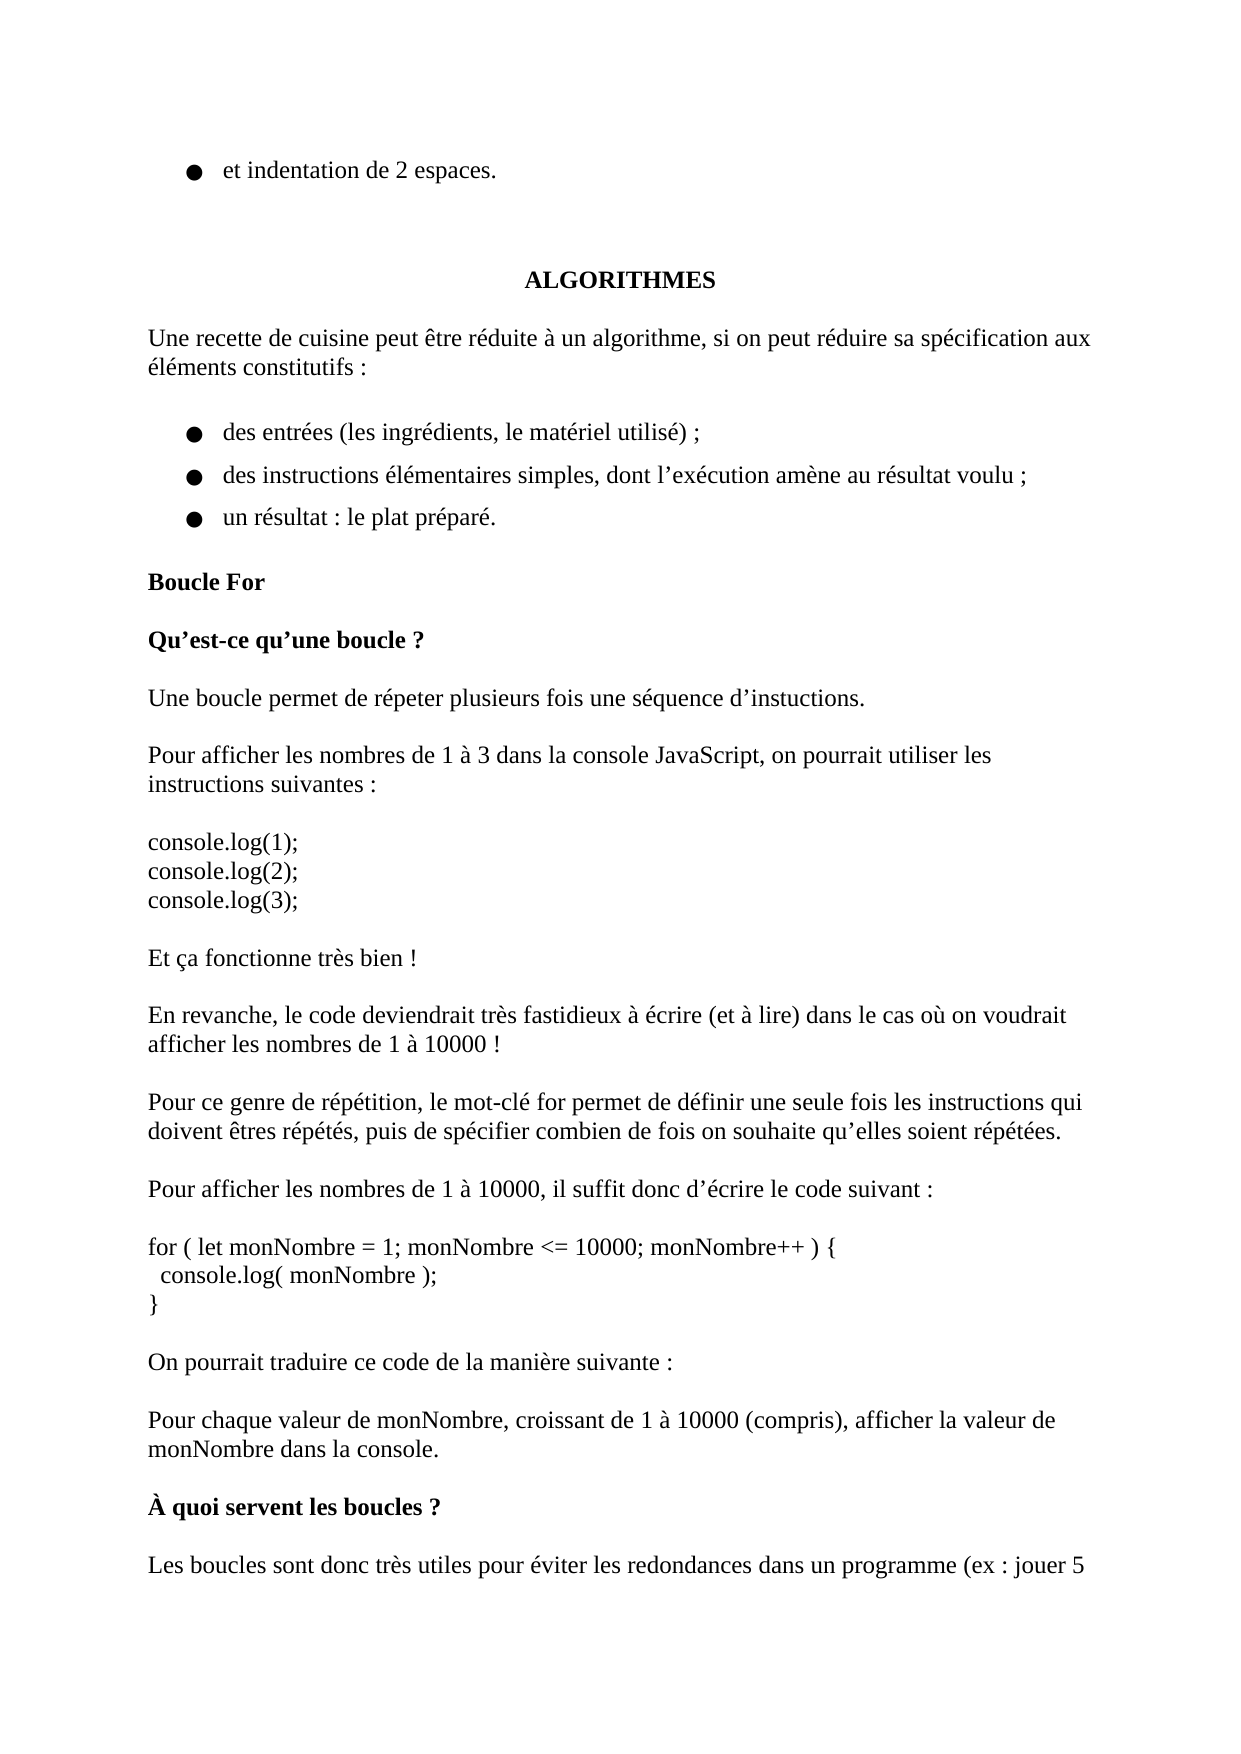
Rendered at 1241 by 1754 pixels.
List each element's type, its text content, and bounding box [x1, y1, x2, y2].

text console.log(1); [148, 827, 1093, 856]
text Pour afficher les nombres de 1 à 3 dans la console JavaScript, on pourrait utiliser les instructions suivantes : [148, 741, 1093, 798]
text Pour chaque valeur de monNombre, croissant de 1 à 10000 (compris), afficher la valeur de monNombre dans la console. [148, 1405, 1093, 1463]
text } [148, 1289, 1093, 1318]
text Les boucles sont donc très utiles pour éviter les redondances dans un programme (ex : jouer 5 [148, 1550, 1093, 1578]
list un résultat : le plat préparé. [185, 495, 1093, 538]
text En revanche, le code deviendrait très fastidieux à écrire (et à lire) dans le cas où on voudrait afficher les nombres de 1 à 10000 ! [148, 1001, 1093, 1058]
text Pour ce genre de répétition, le mot-clé for permet de définir une seule fois les instructions qui doivent êtres répétés, puis de spécifier combien de fois on souhaite qu’elles soient répétées. [148, 1087, 1093, 1145]
list et indentation de 2 espaces. [185, 148, 1093, 190]
text Pour afficher les nombres de 1 à 10000, il suffit donc d’écrire le code suivant : [148, 1174, 1093, 1203]
text console.log(3); [148, 885, 1093, 913]
text Et ça fonctionne très bien ! [148, 943, 1093, 971]
list des entrées (les ingrédients, le matériel utilisé) ; [185, 409, 1093, 452]
text Une boucle permet de répeter plusieurs fois une séquence d’instuctions. [148, 683, 1093, 711]
text À quoi servent les boucles ? [148, 1492, 1093, 1521]
text On pourrait traduire ce code de la manière suivante : [148, 1347, 1093, 1376]
list des instructions élémentaires simples, dont l’exécution amène au résultat voulu ; [185, 452, 1093, 495]
text console.log(2); [148, 856, 1093, 885]
text console.log( monNombre ); [148, 1261, 1093, 1289]
text Boucle For [148, 567, 1093, 596]
text Qu’est-ce qu’une boucle ? [148, 625, 1093, 653]
text ALGORITHMES [148, 265, 1093, 294]
text Une recette de cuisine peut être réduite à un algorithme, si on peut réduire sa spécification aux éléments constitutifs : [148, 323, 1093, 380]
text for ( let monNombre = 1; monNombre <= 10000; monNombre++ ) { [148, 1232, 1093, 1261]
